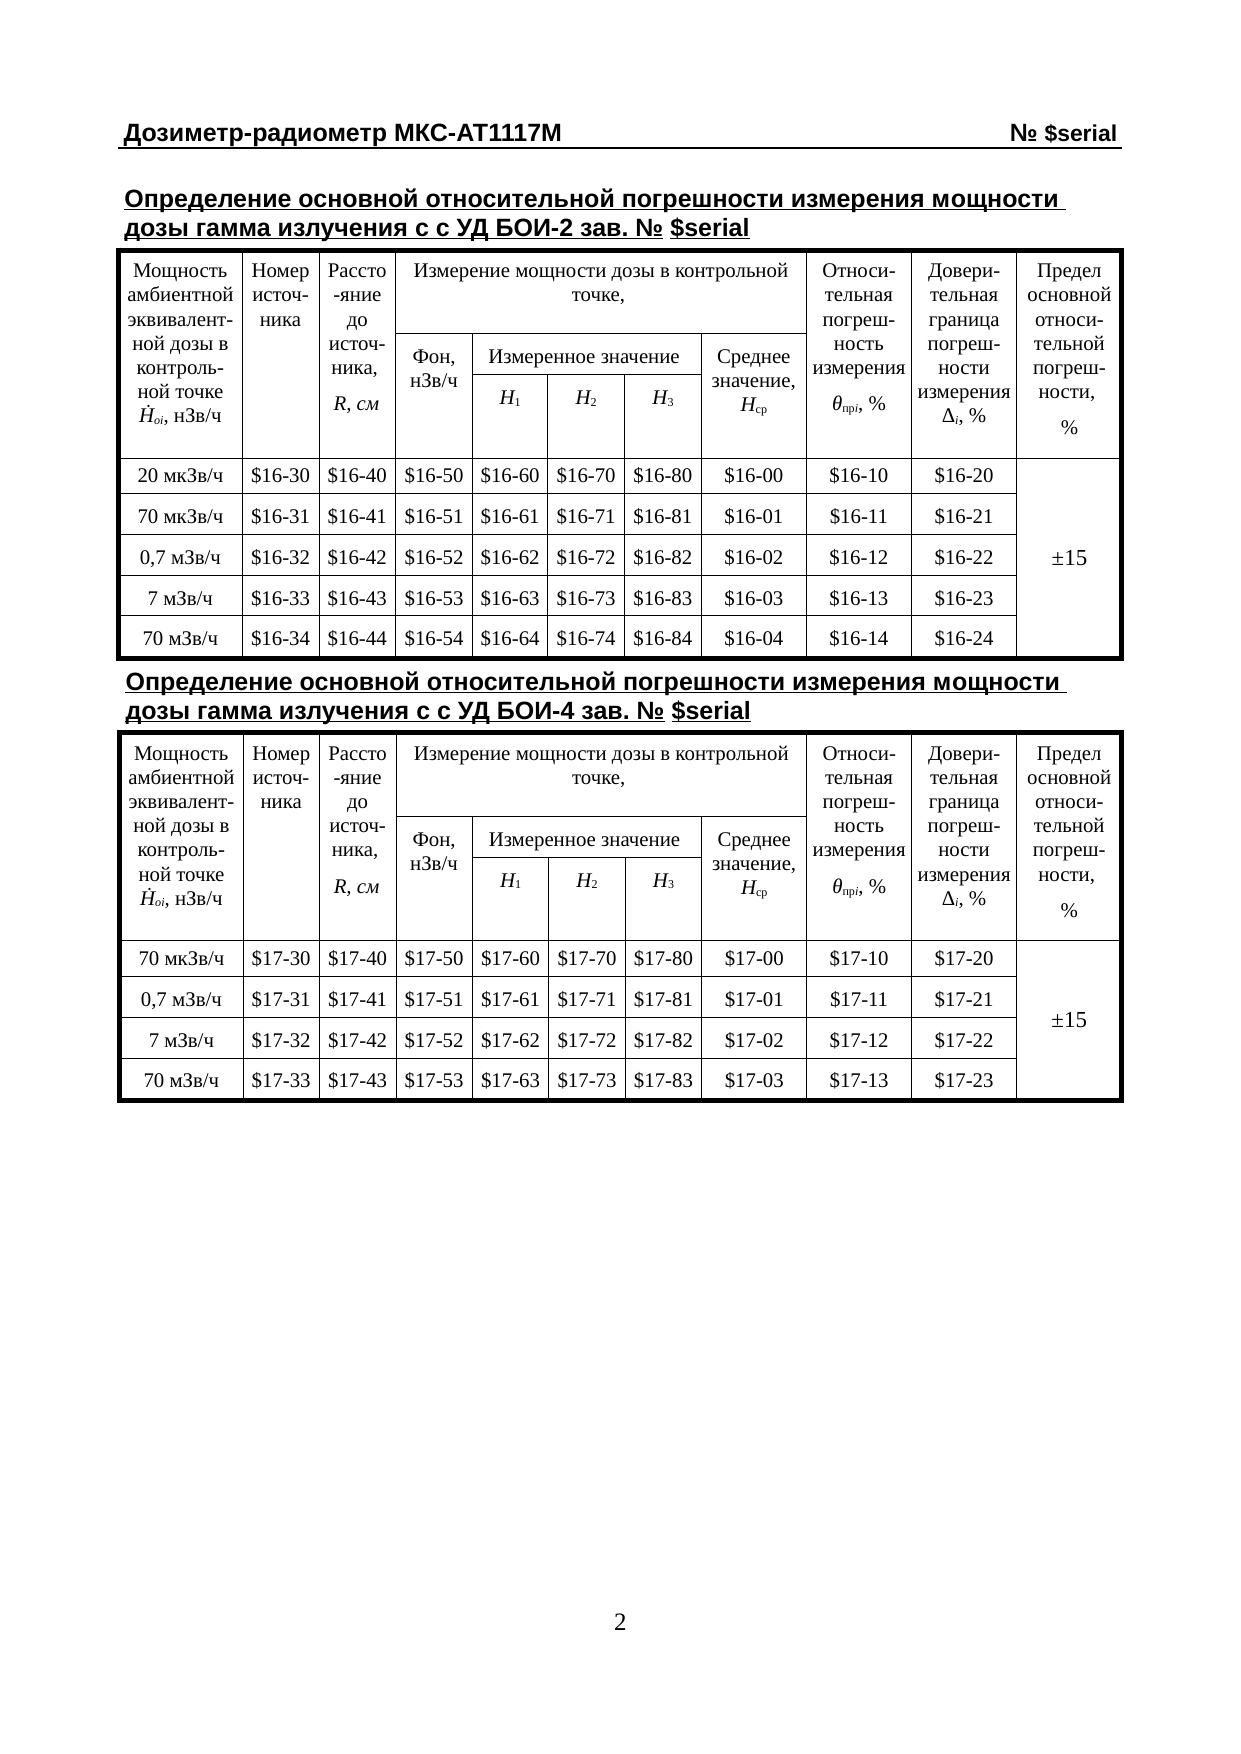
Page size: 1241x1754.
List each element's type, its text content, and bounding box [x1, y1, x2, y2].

table_cell $17-03 [702, 1059, 806, 1098]
table_cell $17-21 [912, 977, 1016, 1017]
table_cell Измеренное значение [473, 817, 701, 857]
table_cell $17-61 [473, 977, 548, 1017]
table_cell $16-71 [548, 494, 624, 534]
table_cell 7 мЗв/ч [121, 576, 242, 615]
table_cell $16-52 [396, 535, 472, 574]
table_cell $16-30 [243, 459, 319, 493]
table_cell $17-02 [702, 1018, 806, 1057]
table_cell 0,7 мЗв/ч [121, 535, 242, 574]
table_cell $16-41 [320, 494, 395, 534]
table_cell Рассто-яние до источ-ника, R, см [320, 253, 395, 457]
table_cell $17-23 [912, 1059, 1016, 1098]
table_cell $16-01 [702, 494, 806, 534]
table_cell $16-31 [243, 494, 319, 534]
table_cell H2 [549, 858, 625, 940]
table_cell H1 [473, 858, 548, 940]
table_cell $17-40 [320, 941, 396, 976]
table_cell Довери-тельная граница погреш-ности измерения Δi, % [912, 735, 1016, 940]
table_cell $16-50 [396, 459, 472, 493]
table_cell $16-23 [912, 576, 1016, 615]
table_cell $17-71 [549, 977, 625, 1017]
table_cell $16-14 [807, 616, 911, 656]
table_cell $16-40 [320, 459, 395, 493]
table_cell $16-51 [396, 494, 472, 534]
table_cell Измерение мощности дозы в контрольной точке, [396, 253, 806, 333]
table_cell $17-63 [473, 1059, 548, 1098]
table_cell ±15 [1017, 941, 1119, 1098]
table_cell Предел основной относи-тельной погреш-ности, % [1017, 253, 1119, 457]
table_cell H3 [625, 375, 701, 457]
table_cell $16-11 [807, 494, 911, 534]
table_cell $17-52 [397, 1018, 472, 1057]
table_cell 20 мкЗв/ч [121, 459, 242, 493]
table_cell $17-22 [912, 1018, 1016, 1057]
table_cell $16-20 [912, 459, 1016, 493]
table_header Определение основной относительной погрешности измерения мощности дозы гамма излучения с с УД БОИ-2 зав. № $serial [118, 179, 1122, 247]
table_cell $17-82 [626, 1018, 701, 1057]
table_cell Предел основной относи-тельной погреш-ности, % [1017, 735, 1119, 940]
table_cell $17-41 [320, 977, 396, 1017]
table_cell $16-44 [320, 616, 395, 656]
table_cell $16-81 [625, 494, 701, 534]
table_cell $16-43 [320, 576, 395, 615]
table_cell $17-30 [244, 941, 319, 976]
table_cell $16-34 [243, 616, 319, 656]
table_cell $16-21 [912, 494, 1016, 534]
table_cell Фон, нЗв/ч [397, 817, 472, 940]
table_cell $16-42 [320, 535, 395, 574]
table_cell $16-04 [702, 616, 806, 656]
table_cell 7 мЗв/ч [122, 1018, 243, 1057]
table_cell 70 мкЗв/ч [122, 941, 243, 976]
table_cell $16-33 [243, 576, 319, 615]
table_cell $16-61 [473, 494, 547, 534]
table_cell $17-62 [473, 1018, 548, 1057]
table_cell $17-32 [244, 1018, 319, 1057]
table_cell $17-01 [702, 977, 806, 1017]
table_cell $16-24 [912, 616, 1016, 656]
table_cell Среднее значение, Hср [702, 817, 806, 940]
table_cell H3 [626, 858, 701, 940]
table_cell $17-00 [702, 941, 806, 976]
table_cell Относи-тельная погреш-ность измерения θпрi, % [807, 253, 911, 457]
table_cell $16-74 [548, 616, 624, 656]
table_cell $16-84 [625, 616, 701, 656]
table_cell $16-53 [396, 576, 472, 615]
table_cell Относи-тельная погреш-ность измерения θпрi, % [807, 735, 911, 940]
table_cell $17-50 [397, 941, 472, 976]
table_cell $17-20 [912, 941, 1016, 976]
table_cell $17-83 [626, 1059, 701, 1098]
table_cell $16-80 [625, 459, 701, 493]
table_cell $16-82 [625, 535, 701, 574]
table_cell $17-72 [549, 1018, 625, 1057]
table_cell $16-54 [396, 616, 472, 656]
table_cell $17-12 [807, 1018, 911, 1057]
table_cell $16-60 [473, 459, 547, 493]
table_cell $17-70 [549, 941, 625, 976]
table_cell $16-62 [473, 535, 547, 574]
table_cell Фон, нЗв/ч [396, 334, 472, 457]
table_cell Среднее значение, Hср [702, 334, 806, 457]
table_cell $16-73 [548, 576, 624, 615]
table_cell H2 [548, 375, 624, 457]
table_cell Рассто-яние до источ-ника, R, см [320, 735, 396, 940]
table_cell $16-22 [912, 535, 1016, 574]
table_cell $17-51 [397, 977, 472, 1017]
table_cell $16-03 [702, 576, 806, 615]
table_cell $16-63 [473, 576, 547, 615]
table_cell Довери-тельная граница погреш-ности измерения Δi, % [912, 253, 1016, 457]
table_cell 70 мЗв/ч [122, 1059, 243, 1098]
table_cell $17-53 [397, 1059, 472, 1098]
table_cell $17-60 [473, 941, 548, 976]
table_cell Номер источ-ника [244, 735, 319, 940]
table_cell Измерение мощности дозы в контрольной точке, [397, 735, 806, 816]
table_cell $16-72 [548, 535, 624, 574]
table_cell $16-64 [473, 616, 547, 656]
table_cell $17-43 [320, 1059, 396, 1098]
table_cell $16-00 [702, 459, 806, 493]
table_cell $17-42 [320, 1018, 396, 1057]
table_cell Мощность амбиентной эквивалент-ной дозы в контроль-ной точке Ḣoi, нЗв/ч [122, 735, 243, 940]
table_cell $17-11 [807, 977, 911, 1017]
table_cell $16-13 [807, 576, 911, 615]
table_cell $16-10 [807, 459, 911, 493]
table_cell 0,7 мЗв/ч [122, 977, 243, 1017]
table_cell 70 мкЗв/ч [121, 494, 242, 534]
table_cell $17-33 [244, 1059, 319, 1098]
table_cell $16-83 [625, 576, 701, 615]
table_cell H1 [473, 375, 547, 457]
table_cell 70 мЗв/ч [121, 616, 242, 656]
table_cell Номер источ-ника [243, 253, 319, 457]
table_cell $17-80 [626, 941, 701, 976]
table_cell $16-70 [548, 459, 624, 493]
table_cell $16-32 [243, 535, 319, 574]
table_cell Мощность амбиентной эквивалент-ной дозы в контроль-ной точке Ḣoi, нЗв/ч [121, 253, 242, 457]
table_cell $17-13 [807, 1059, 911, 1098]
table_header Определение основной относительной погрешности измерения мощности дозы гамма излучения с с УД БОИ-4 зав. № $serial [120, 661, 1122, 730]
table_cell $16-02 [702, 535, 806, 574]
table_cell $17-81 [626, 977, 701, 1017]
table_cell $17-10 [807, 941, 911, 976]
table_cell $17-73 [549, 1059, 625, 1098]
table_cell ±15 [1017, 459, 1119, 656]
table_cell $17-31 [244, 977, 319, 1017]
table_cell $16-12 [807, 535, 911, 574]
table_cell Измеренное значение [473, 334, 701, 374]
